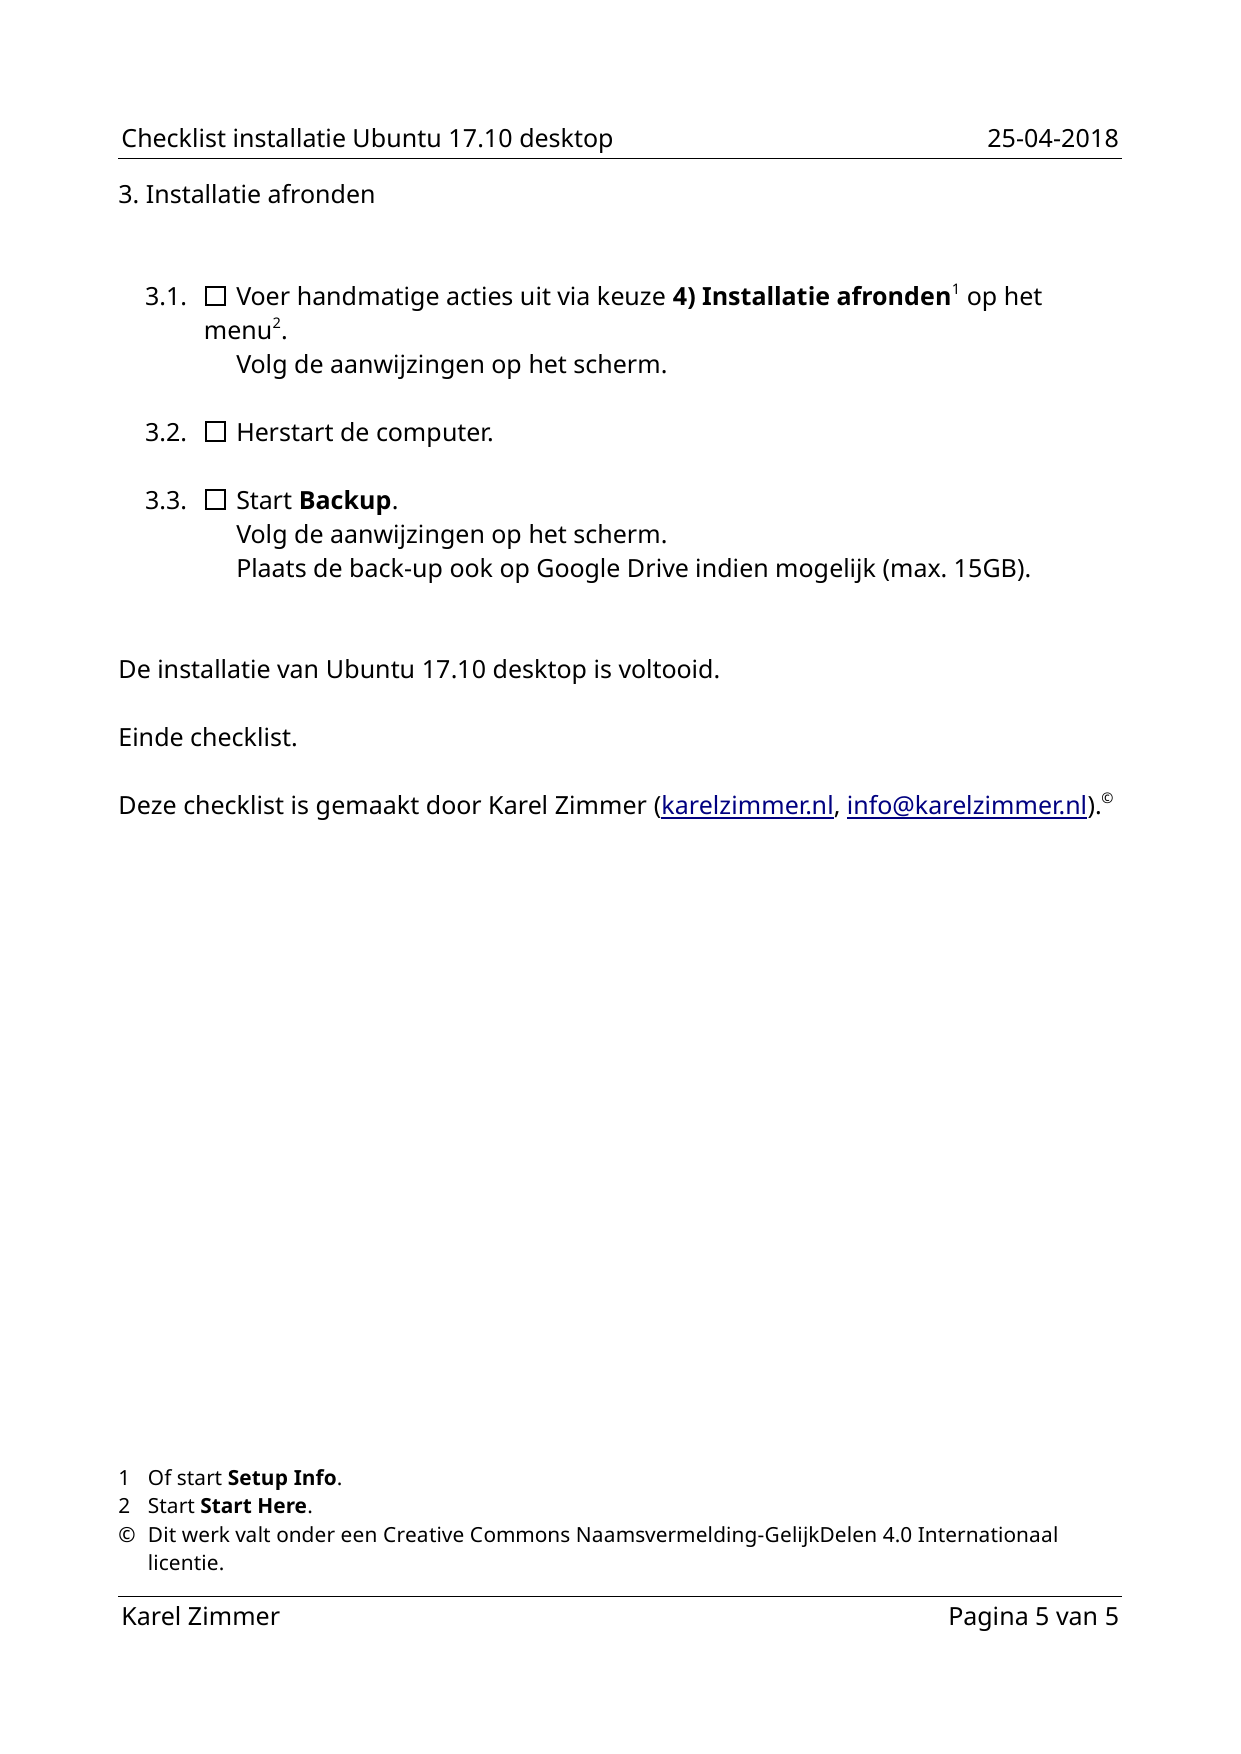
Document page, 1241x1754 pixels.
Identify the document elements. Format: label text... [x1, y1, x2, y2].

list Installatie afronden [118, 177, 1122, 279]
list Of start Setup Info. [118, 1463, 1122, 1491]
list Start Start Here. [118, 1491, 1122, 1520]
list Dit werk valt onder een Creative Commons Naamsvermelding-GelijkDelen 4.0 Internationaal licentie. [118, 1520, 1122, 1577]
list De installatie van Ubuntu 17.10 desktop is voltooid. [118, 652, 1122, 720]
list Einde checklist. Deze checklist is gemaakt door Karel Zimmer (karelzimmer.nl, info@karelzimmer.nl). [118, 720, 1122, 822]
list Voer handmatige acties uit via keuze 4) Installatie afronden op het menu. Volg de aanwijzingen op het scherm. [145, 279, 1122, 381]
list Herstart de computer. [145, 415, 1122, 483]
list Start Backup. Volg de aanwijzingen op het scherm. Plaats de back-up ook op Google Drive indien mogelijk (max. 15GB). [145, 483, 1122, 584]
